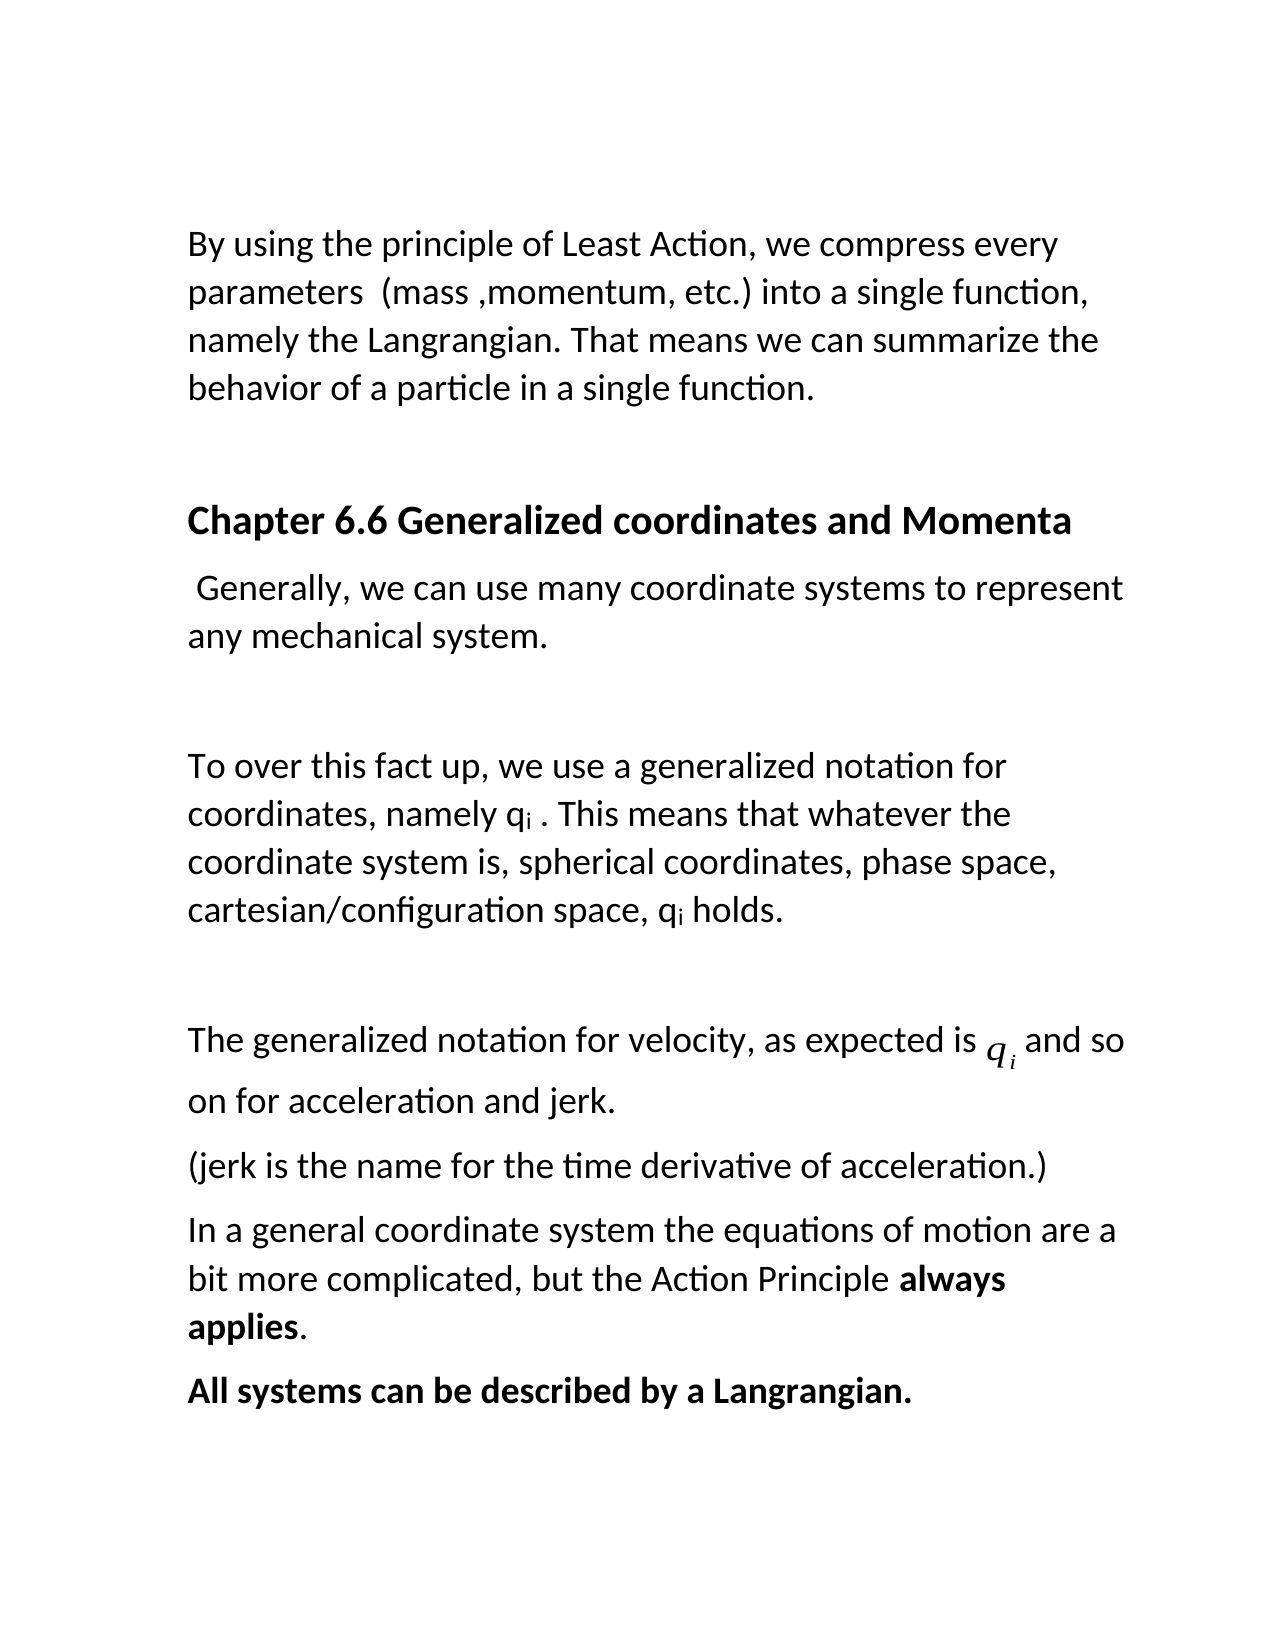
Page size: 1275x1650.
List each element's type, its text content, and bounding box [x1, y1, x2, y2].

text All systems can be described by a Langrangian. [187, 1367, 1125, 1413]
text By using the principle of Least Action, we compress every parameters (mass ,momentum, etc.) into a single function, namely the Langrangian. That means we can summarize the behavior of a particle in a single function. [187, 220, 1125, 410]
text Generally, we can use many coordinate systems to represent any mechanical system. [187, 564, 1125, 658]
text To over this fact up, we use a generalized notation for coordinates, namely q­i . This means that whatever the coordinate system is, spherical coordinates, phase space, cartesian/configuration space, qi holds. [187, 742, 1125, 932]
text (jerk is the name for the time derivative of acceleration.) [187, 1142, 1125, 1187]
text Chapter 6.6 Generalized coordinates and Momenta [187, 494, 1125, 545]
text In a general coordinate system the equations of motion are a bit more complicated, but the Action Principle always applies. [187, 1206, 1125, 1348]
text The generalized notation for velocity, as expected is and so on for acceleration and jerk. [187, 1016, 1125, 1123]
